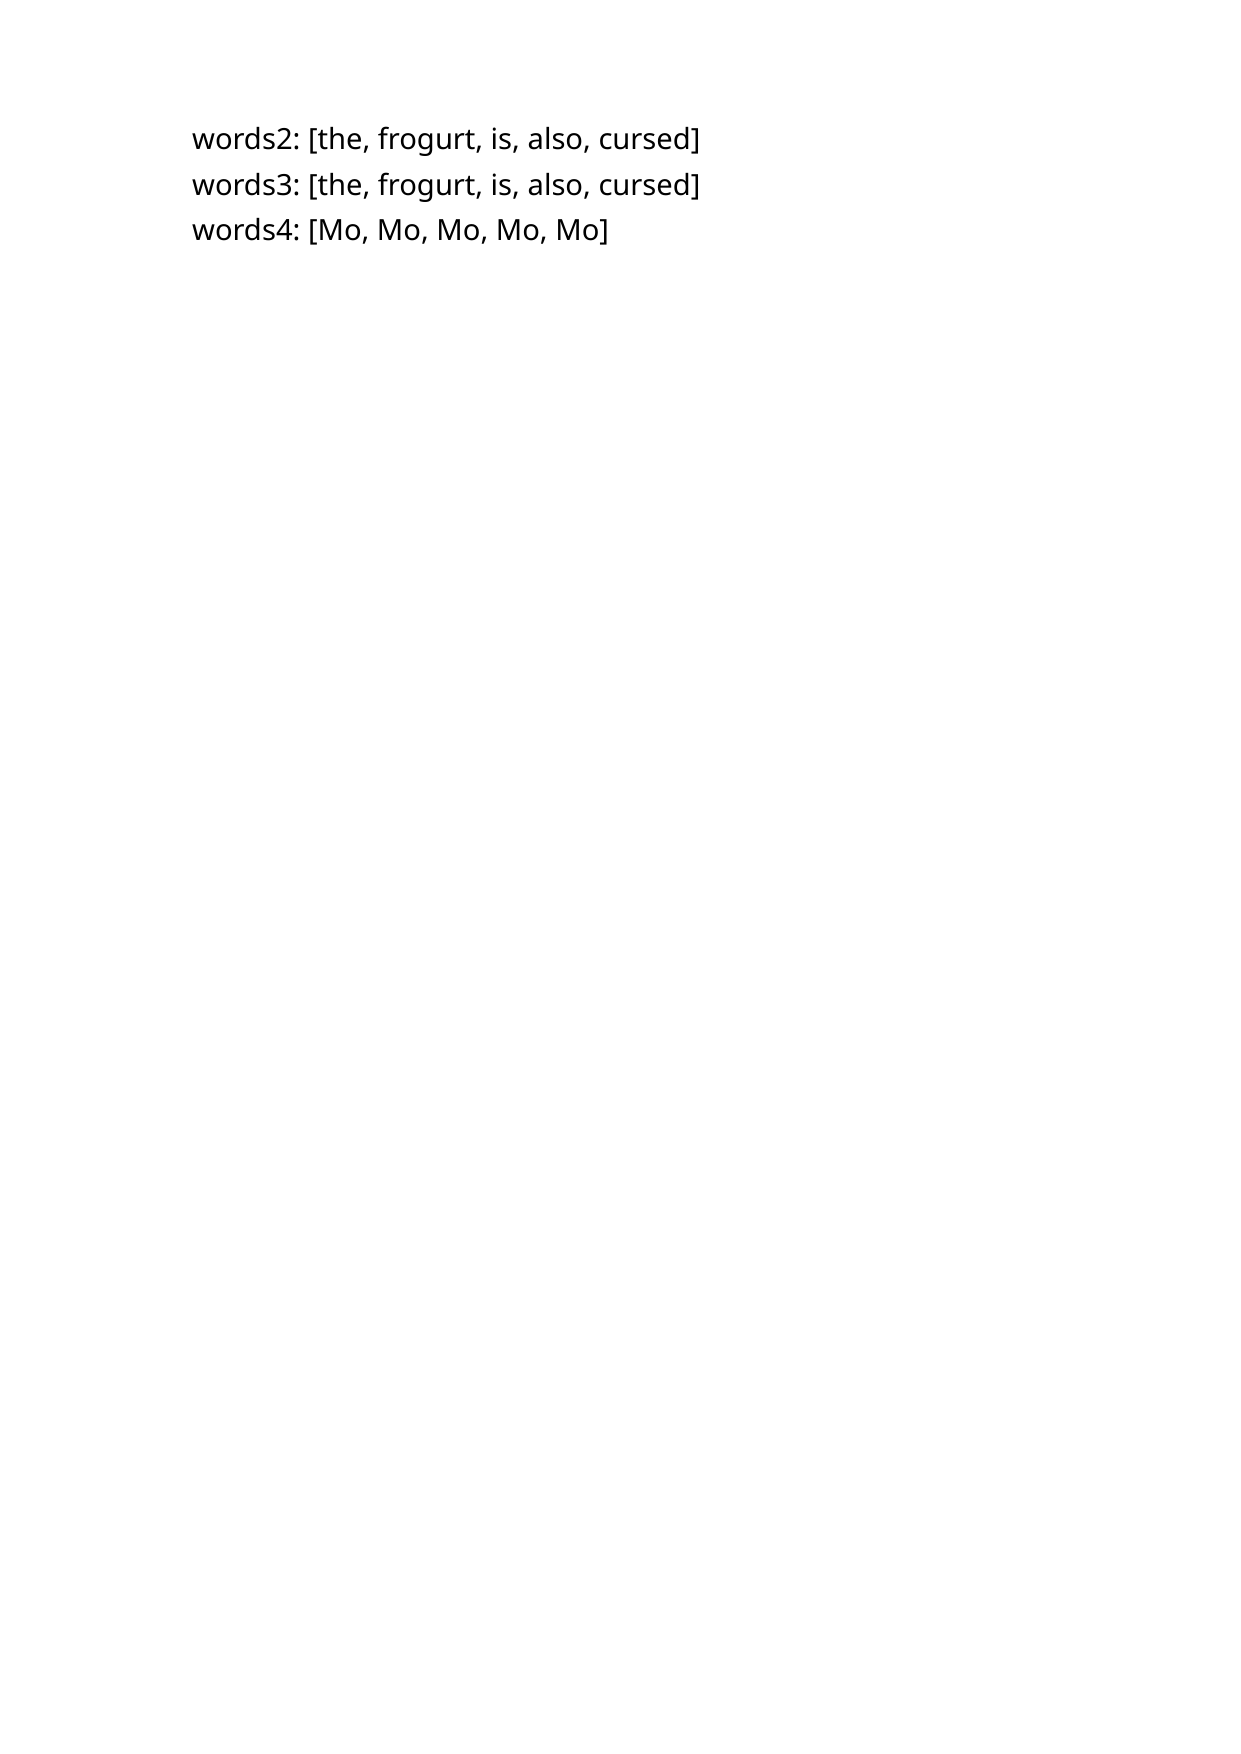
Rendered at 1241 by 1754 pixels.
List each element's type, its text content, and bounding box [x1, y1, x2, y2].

text words4: [Mo, Mo, Mo, Mo, Mo] [192, 209, 1122, 249]
text words2: [the, frogurt, is, also, cursed] [192, 118, 1122, 158]
text words3: [the, frogurt, is, also, cursed] [192, 164, 1122, 203]
